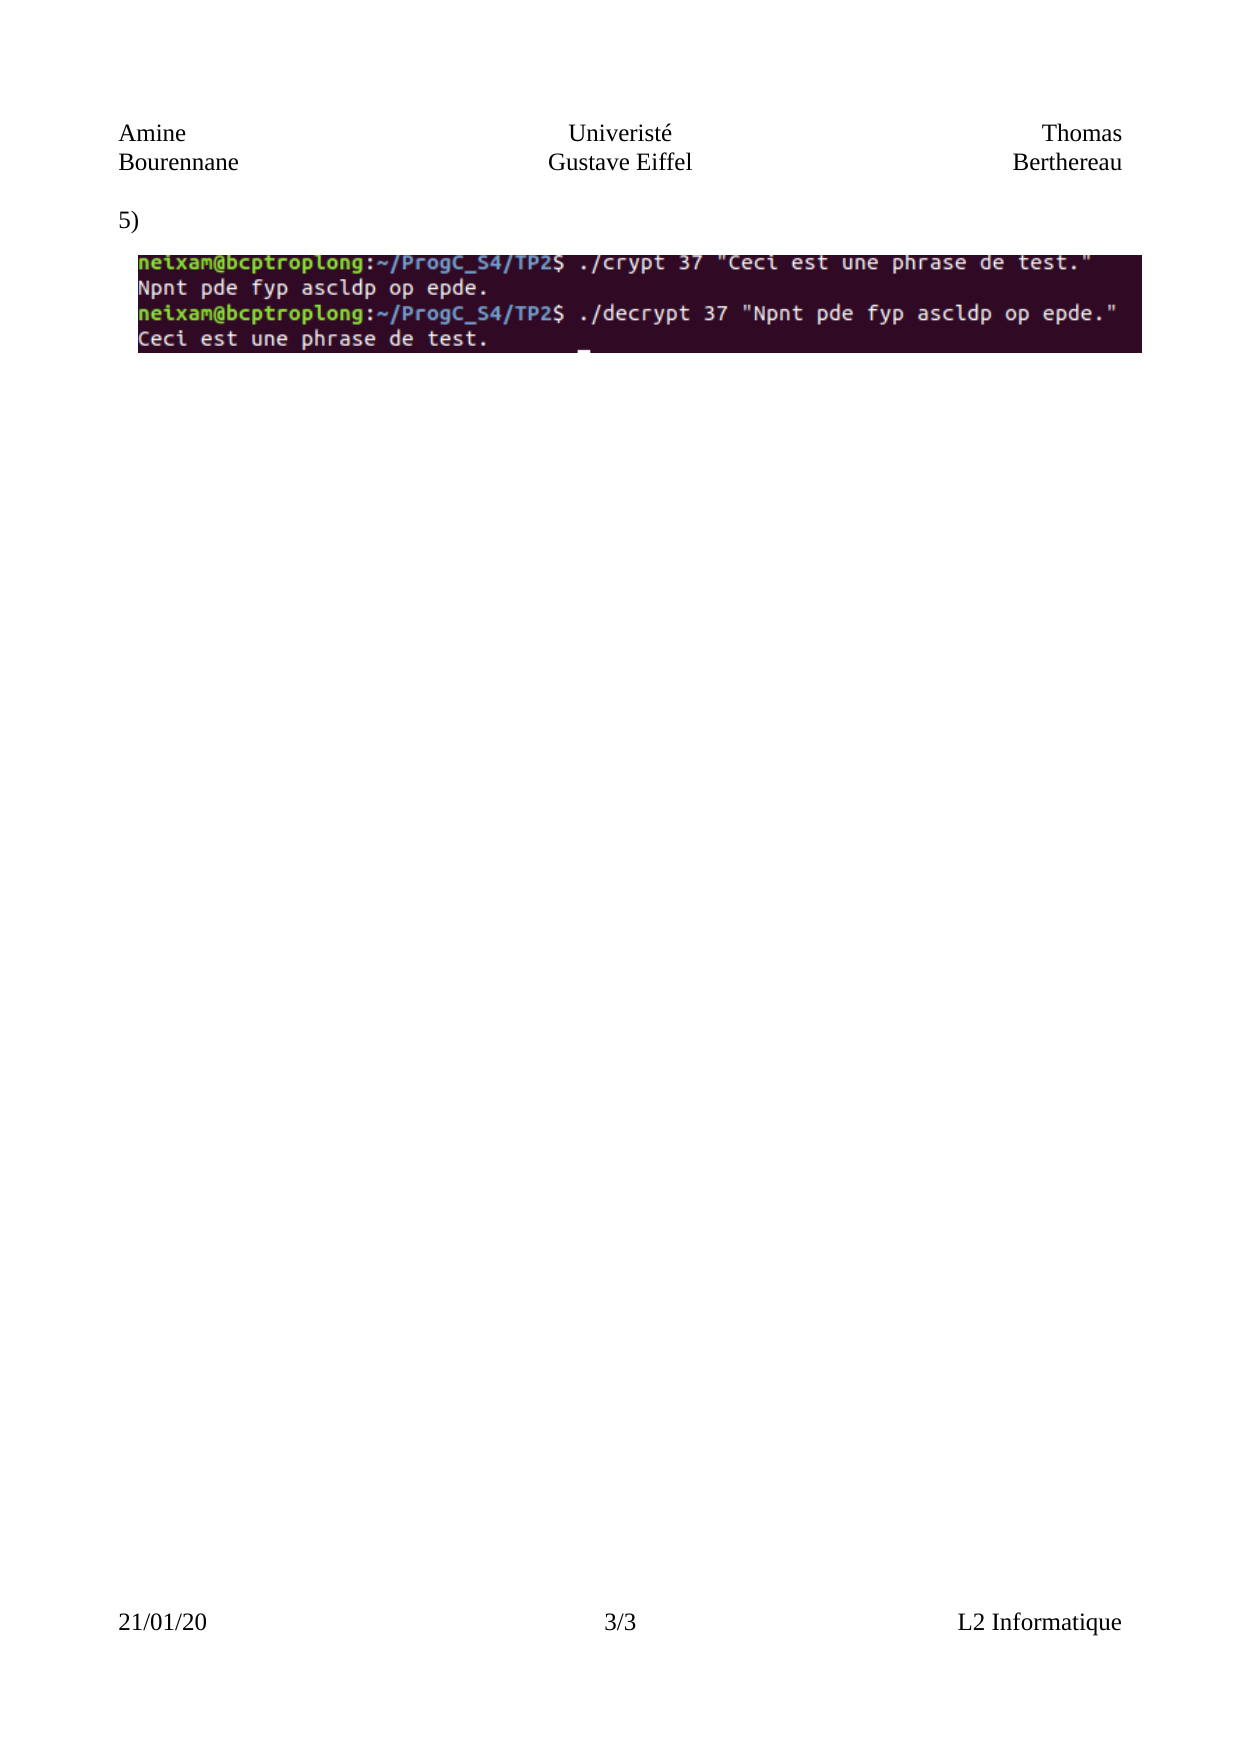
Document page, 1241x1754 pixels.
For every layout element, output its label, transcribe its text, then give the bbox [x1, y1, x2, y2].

picture [138, 255, 1142, 353]
text 5) [118, 205, 1122, 234]
